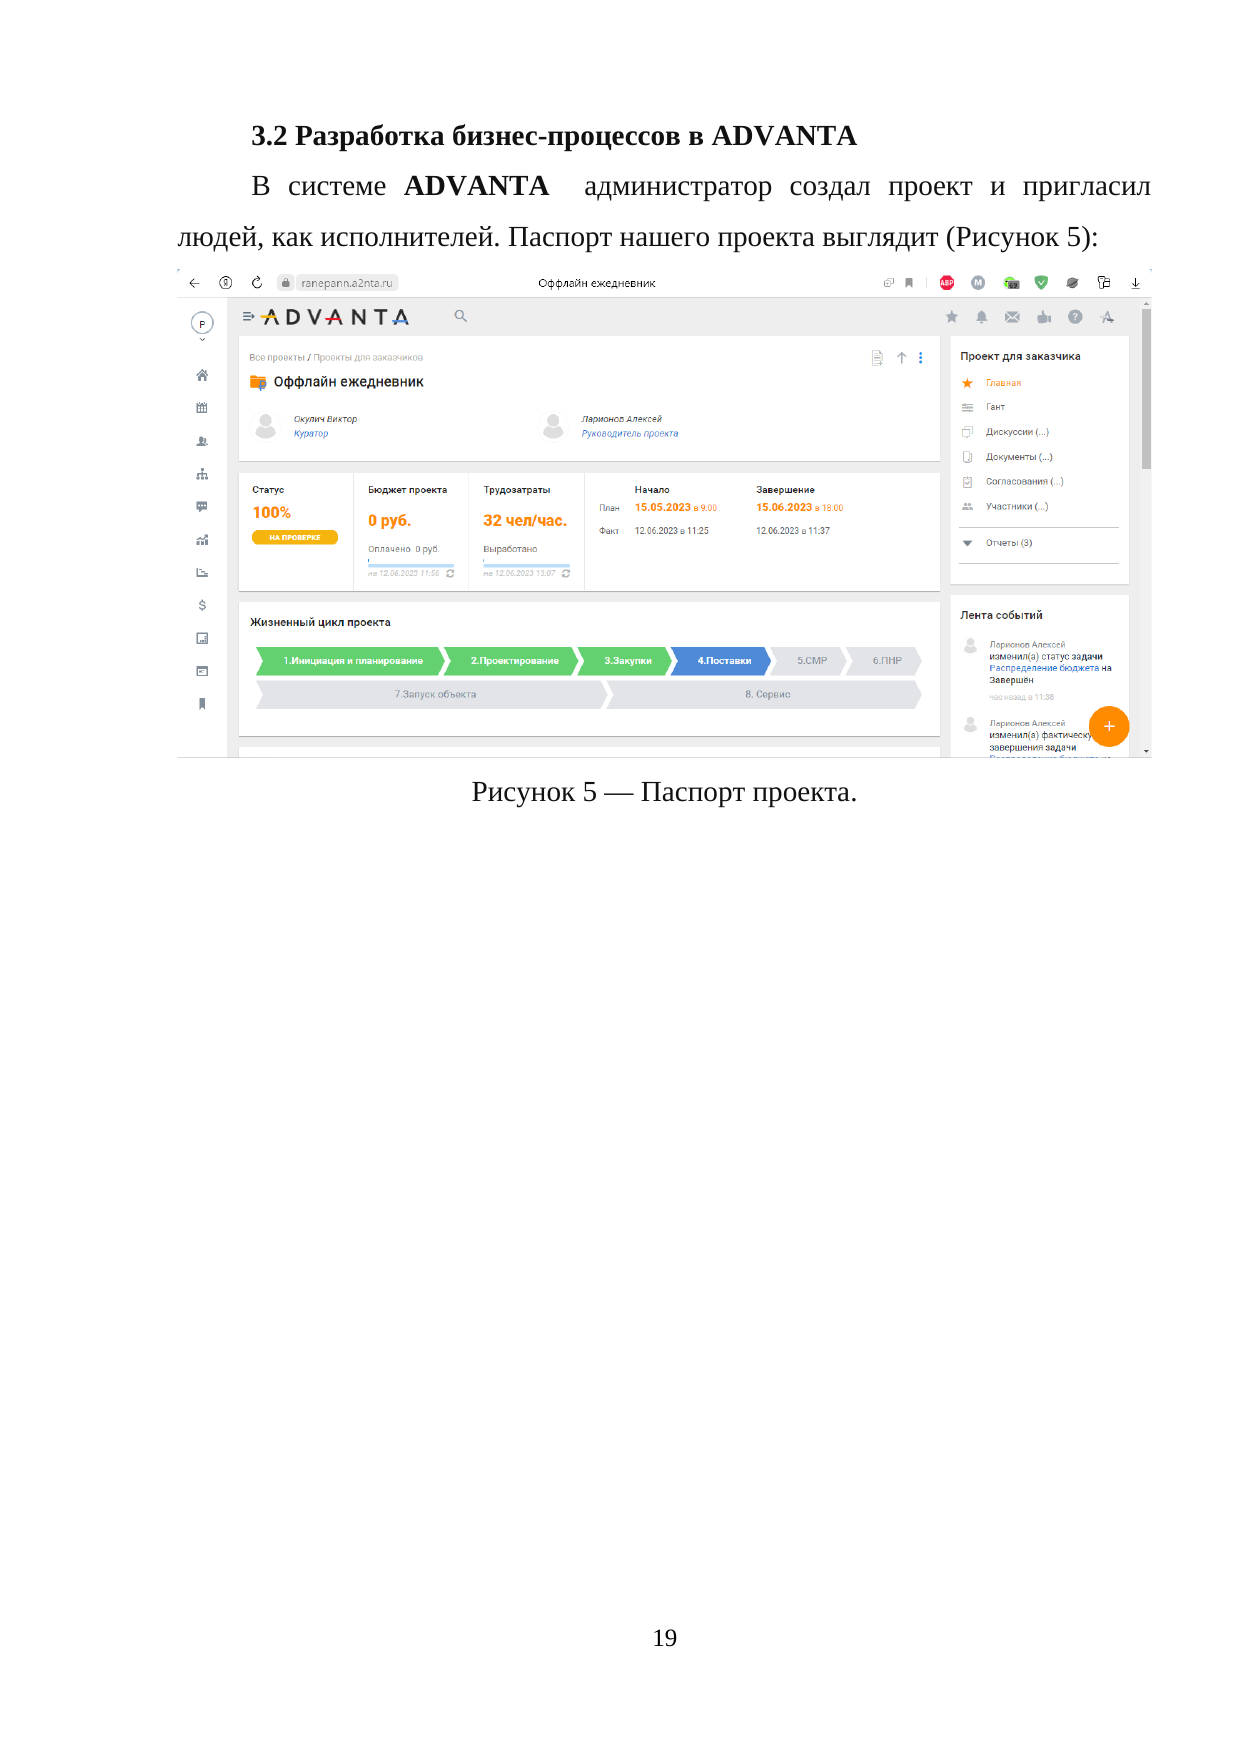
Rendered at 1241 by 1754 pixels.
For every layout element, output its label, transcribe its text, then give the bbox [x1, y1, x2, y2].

subtitle 3.2 Разработка бизнес-процессов в ADVANTA [177, 118, 1152, 152]
text Рисунок 5 — Паспорт проекта. [177, 774, 1152, 808]
picture [177, 269, 1152, 758]
text В системе ADVANTA администратор создал проект и пригласил людей, как исполнителей. Паспорт нашего проекта выглядит (Рисунок 5): [177, 168, 1152, 252]
